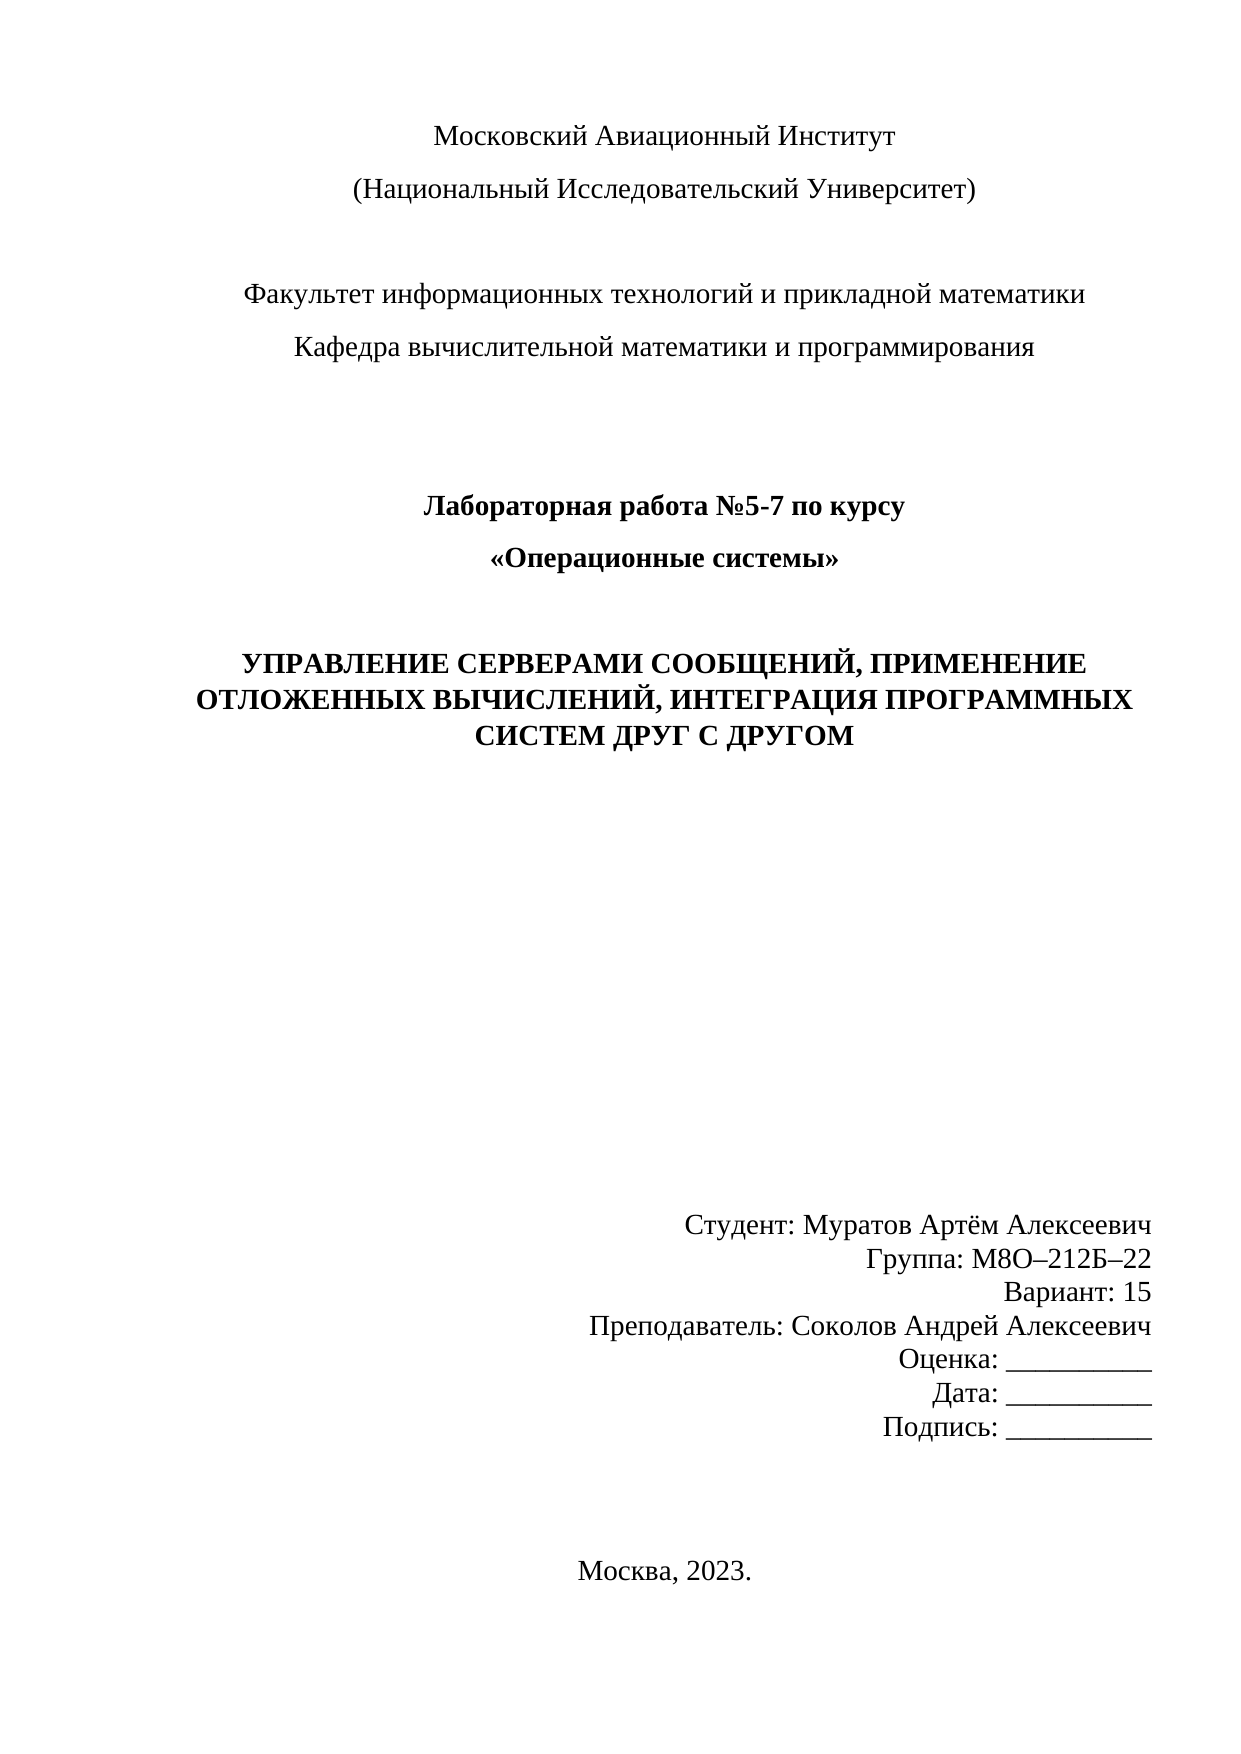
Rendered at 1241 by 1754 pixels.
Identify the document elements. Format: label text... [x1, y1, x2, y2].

text Оценка: __________ [177, 1342, 1152, 1375]
text Факультет информационных технологий и прикладной математики [177, 277, 1152, 310]
text Преподаватель: Соколов Андрей Алексеевич [177, 1308, 1152, 1342]
text Подпись: __________ [177, 1409, 1152, 1442]
text Дата: __________ [177, 1375, 1152, 1409]
text Московский Авиационный Институт [177, 118, 1152, 152]
text Москва, 2023. [177, 1553, 1152, 1587]
text УПРАВЛЕНИЕ СЕРВЕРАМИ СООБЩЕНИЙ, ПРИМЕНЕНИЕ ОТЛОЖЕННЫХ ВЫЧИСЛЕНИЙ, ИНТЕГРАЦИЯ ПРОГРАММНЫХ СИСТЕМ ДРУГ С ДРУГОМ [177, 646, 1152, 752]
text Студент: Муратов Артём Алексеевич [177, 1207, 1152, 1241]
text (Национальный Исследовательский Университет) [177, 171, 1152, 204]
text Вариант: 15 [767, 1274, 1152, 1308]
text Лабораторная работа №5-7 по курсу [177, 488, 1152, 521]
text «Операционные системы» [177, 541, 1152, 574]
text Группа: М8О–212Б–22 [767, 1241, 1152, 1274]
text Кафедра вычислительной математики и программирования [177, 329, 1152, 363]
